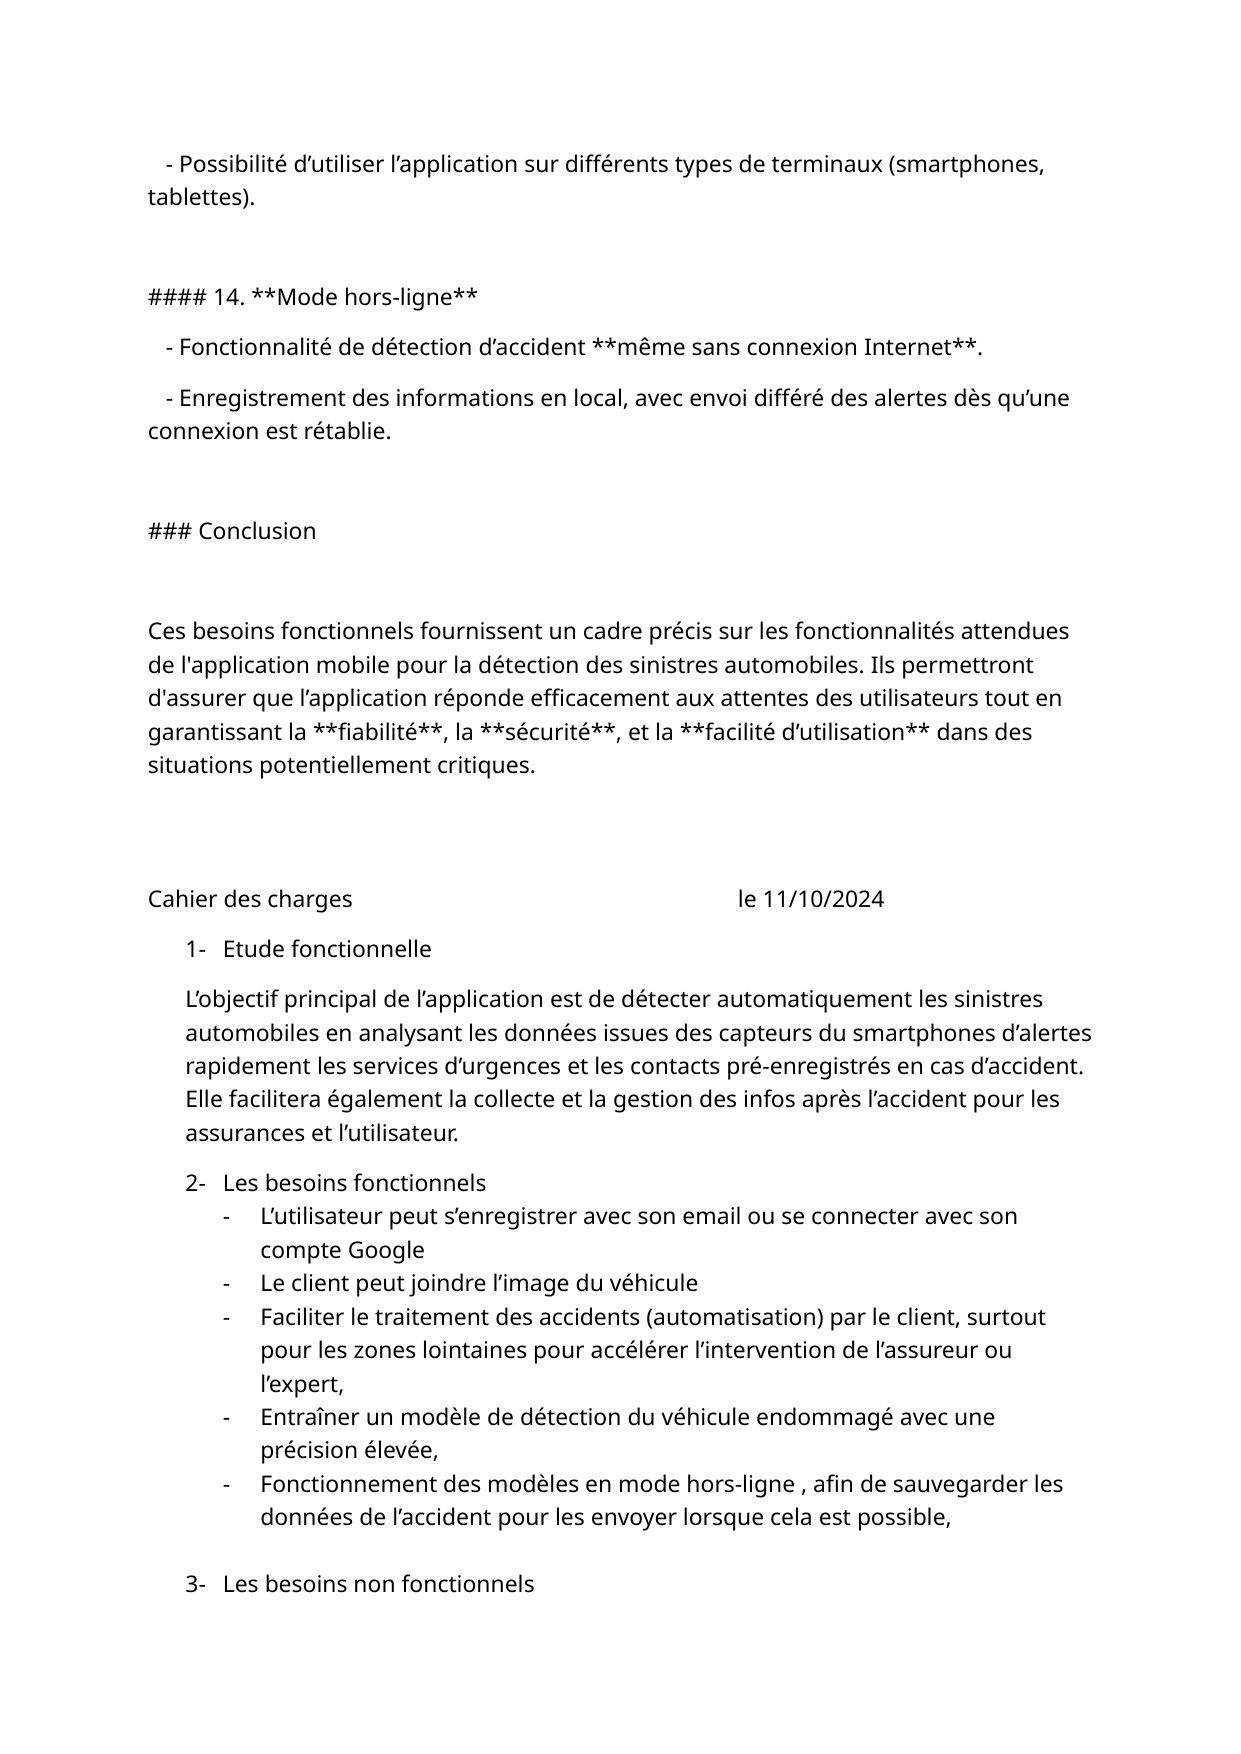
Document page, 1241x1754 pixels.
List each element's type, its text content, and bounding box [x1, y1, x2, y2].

list Entraîner un modèle de détection du véhicule endommagé avec une précision élevée, [223, 1401, 1093, 1466]
text L’objectif principal de l’application est de détecter automatiquement les sinistres automobiles en analysant les données issues des capteurs du smartphones d’alertes rapidement les services d’urgences et les contacts pré-enregistrés en cas d’accident. Elle facilitera également la collecte et la gestion des infos après l’accident pour les assurances et l’utilisateur. [185, 983, 1093, 1148]
list L’utilisateur peut s’enregistrer avec son email ou se connecter avec son compte Google [223, 1200, 1093, 1265]
list Fonctionnement des modèles en mode hors-ligne , afin de sauvegarder les données de l’accident pour les envoyer lorsque cela est possible, [223, 1468, 1093, 1566]
list Les besoins non fonctionnels [185, 1568, 1093, 1599]
text #### 14. **Mode hors-ligne** [148, 281, 1093, 312]
text ### Conclusion [148, 515, 1093, 546]
text - Fonctionnalité de détection d’accident **même sans connexion Internet**. [148, 331, 1093, 363]
list Faciliter le traitement des accidents (automatisation) par le client, surtout pour les zones lointaines pour accélérer l’intervention de l’assureur ou l’expert, [223, 1301, 1093, 1399]
text - Possibilité d’utiliser l’application sur différents types de terminaux (smartphones, tablettes). [148, 148, 1093, 212]
list Le client peut joindre l’image du véhicule [223, 1267, 1093, 1298]
list Les besoins fonctionnels [185, 1167, 1093, 1198]
text - Enregistrement des informations en local, avec envoi différé des alertes dès qu’une connexion est rétablie. [148, 381, 1093, 446]
text Ces besoins fonctionnels fournissent un cadre précis sur les fonctionnalités attendues de l'application mobile pour la détection des sinistres automobiles. Ils permettront d'assurer que l’application réponde efficacement aux attentes des utilisateurs tout en garantissant la **fiabilité**, la **sécurité**, et la **facilité d’utilisation** dans des situations potentiellement critiques. Cahier des charges le 11/10/2024 [148, 615, 1093, 914]
list Etude fonctionnelle [185, 933, 1093, 964]
